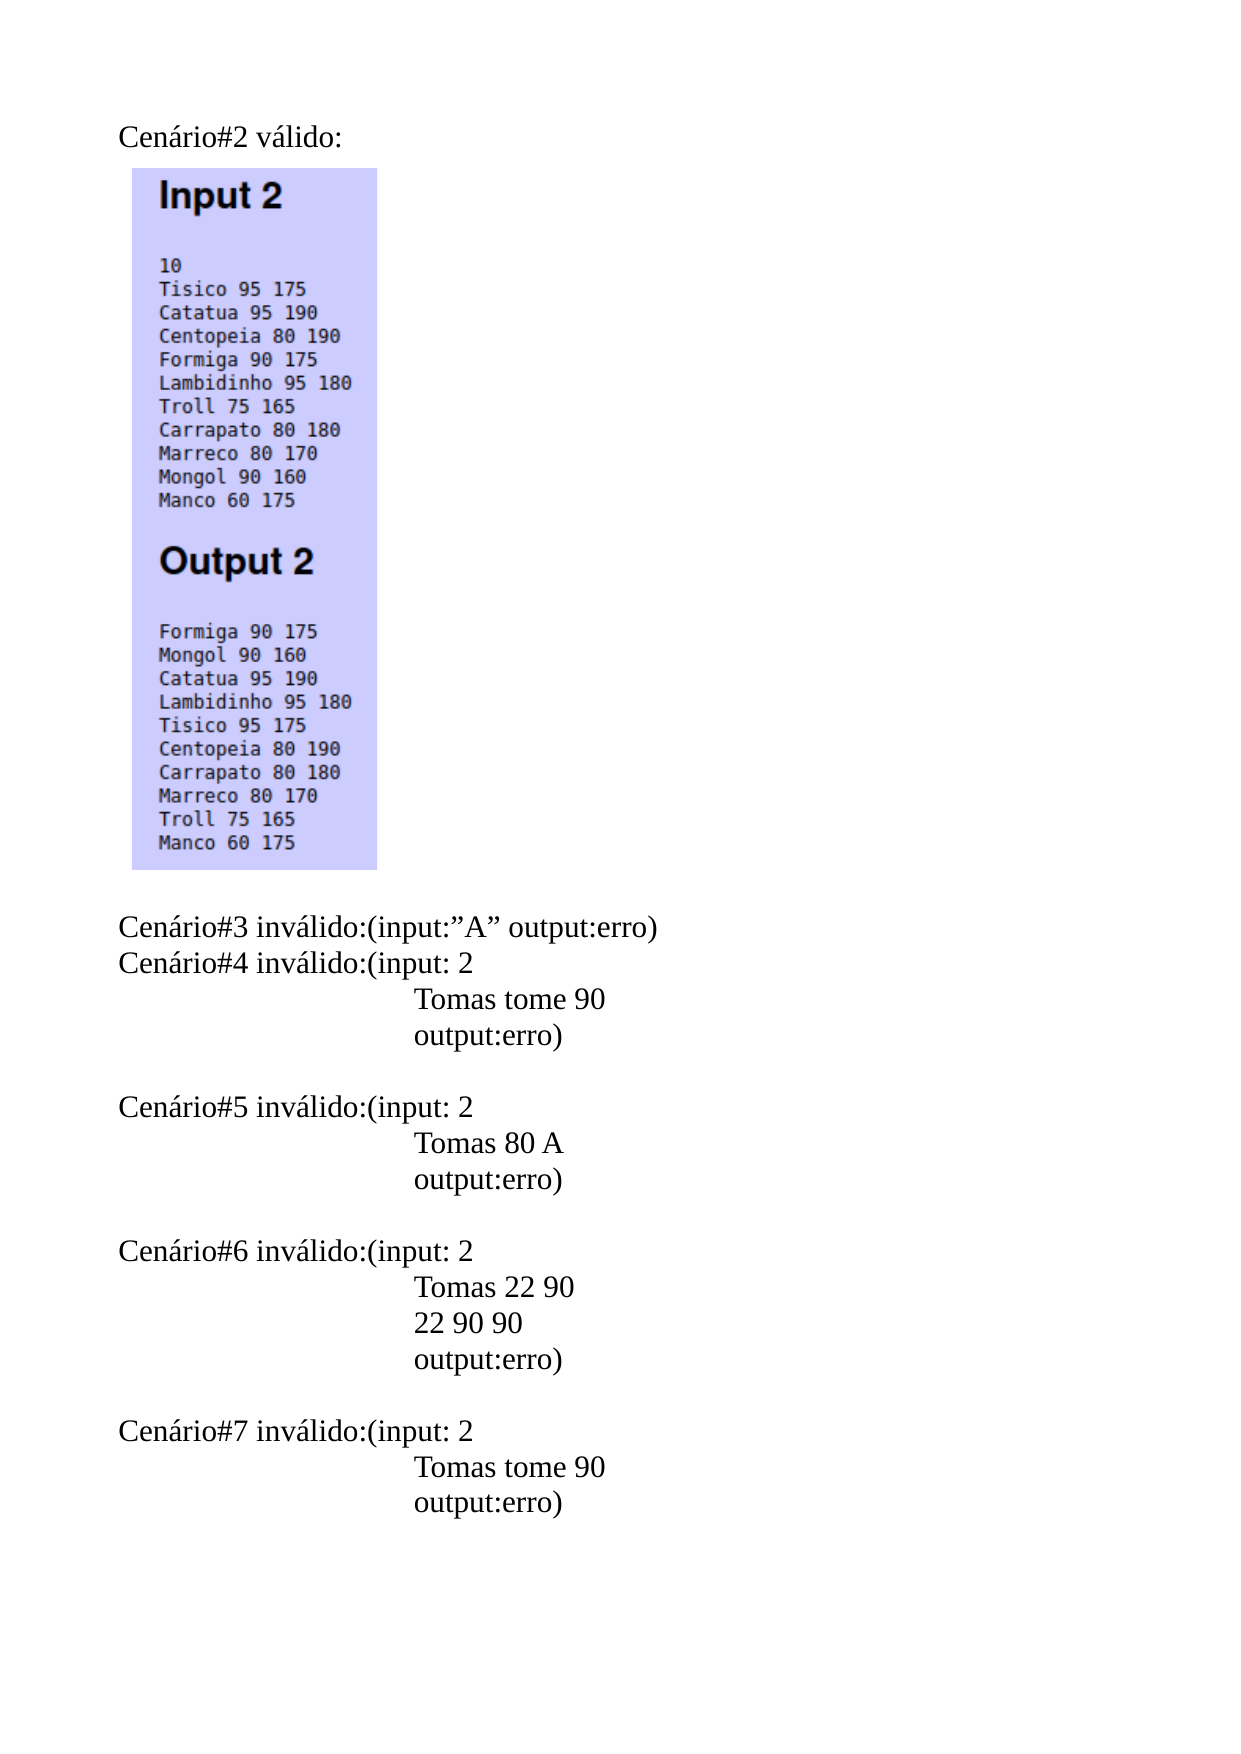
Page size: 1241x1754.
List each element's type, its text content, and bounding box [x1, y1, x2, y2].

text Cenário#4 inválido:(input: 2 [118, 945, 1122, 981]
text Cenário#2 válido: [118, 118, 1122, 154]
picture [131, 168, 378, 870]
text Tomas 80 A [118, 1124, 1122, 1160]
text 22 90 90 [118, 1304, 1122, 1340]
text Cenário#6 inválido:(input: 2 [118, 1232, 1122, 1268]
text output:erro) [118, 1484, 1122, 1520]
text output:erro) [118, 1340, 1122, 1376]
text Cenário#5 inválido:(input: 2 [118, 1088, 1122, 1124]
text Tomas tome 90 [118, 981, 1122, 1017]
text Tomas 22 90 [118, 1268, 1122, 1304]
text Cenário#7 inválido:(input: 2 [118, 1412, 1122, 1448]
text output:erro) [118, 1160, 1122, 1196]
text Tomas tome 90 [118, 1448, 1122, 1484]
text output:erro) [118, 1017, 1122, 1052]
text Cenário#3 inválido:(input:”A” output:erro) [118, 909, 1122, 945]
